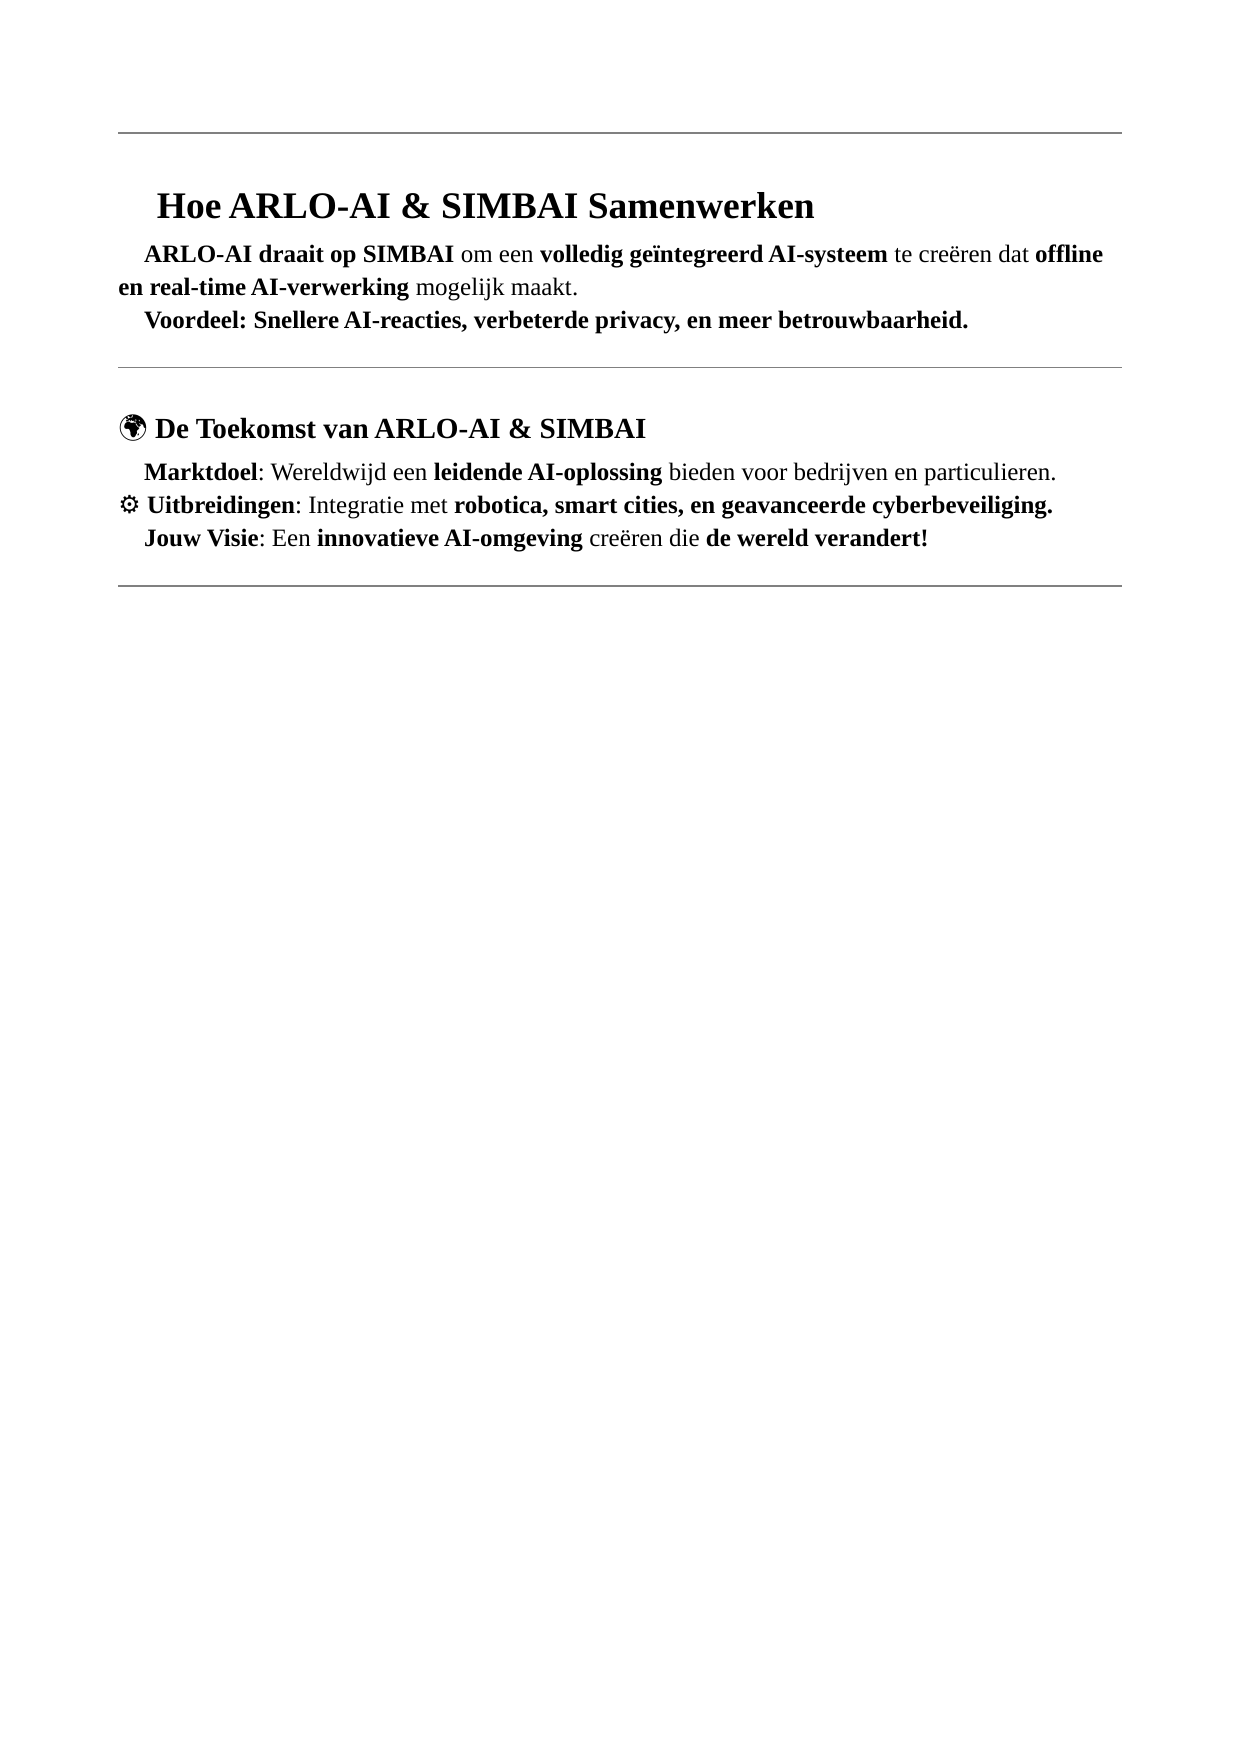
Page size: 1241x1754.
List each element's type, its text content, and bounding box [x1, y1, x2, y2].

subtitle 🌍 De Toekomst van ARLO-AI & SIMBAI [118, 411, 1122, 445]
text 📌 ARLO-AI draait op SIMBAI om een volledig geïntegreerd AI-systeem te creëren dat offline en real-time AI-verwerking mogelijk maakt. 📌 Voordeel: Snellere AI-reacties, verbeterde privacy, en meer betrouwbaarheid. [118, 239, 1122, 334]
text 🚀 Marktdoel: Wereldwijd een leidende AI-oplossing bieden voor bedrijven en particulieren. ⚙ Uitbreidingen: Integratie met robotica, smart cities, en geavanceerde cyberbeveiliging. 🎯 Jouw Visie: Een innovatieve AI-omgeving creëren die de wereld verandert! [118, 457, 1122, 552]
subtitle 🔗 Hoe ARLO-AI & SIMBAI Samenwerken [118, 183, 1122, 226]
